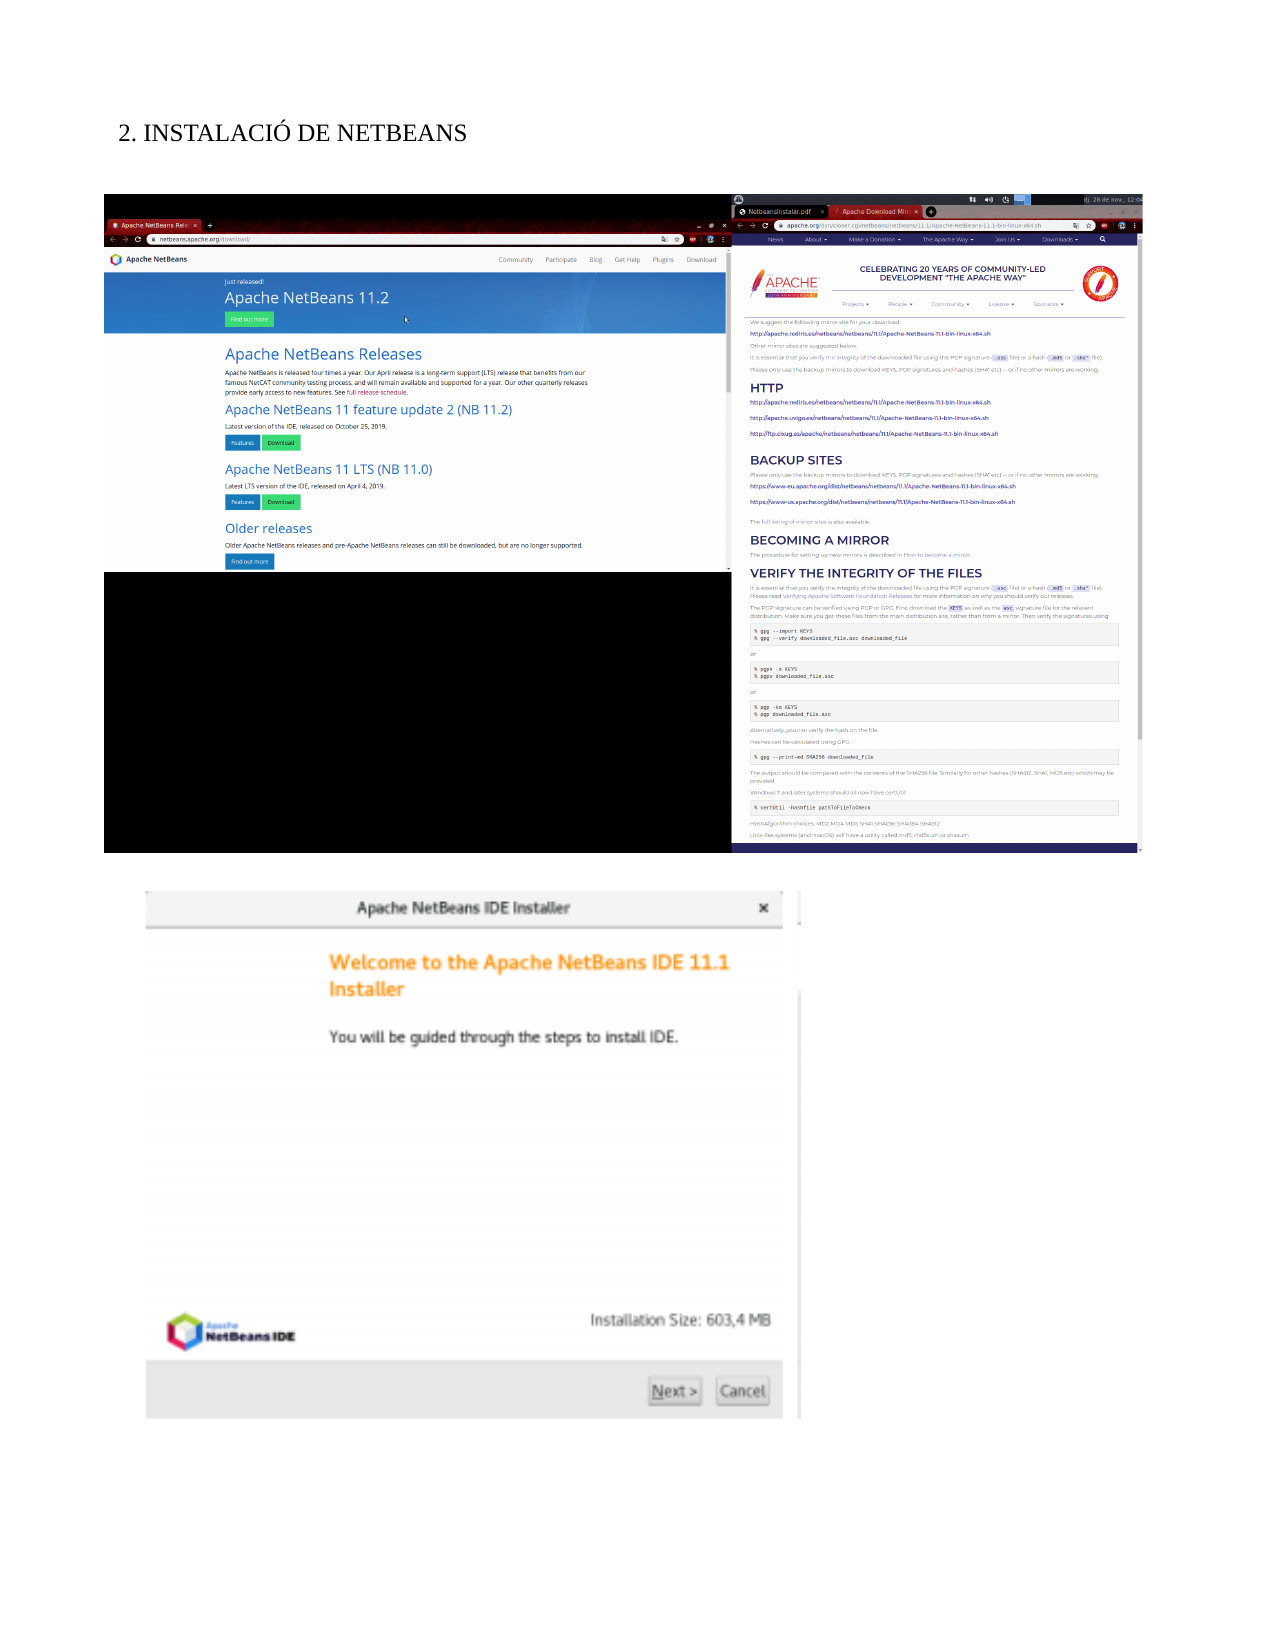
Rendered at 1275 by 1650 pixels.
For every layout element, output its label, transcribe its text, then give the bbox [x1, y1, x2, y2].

picture [125, 891, 532, 1421]
text 2. INSTALACIÓ DE NETBEANS [118, 118, 1157, 147]
picture [104, 194, 1143, 853]
